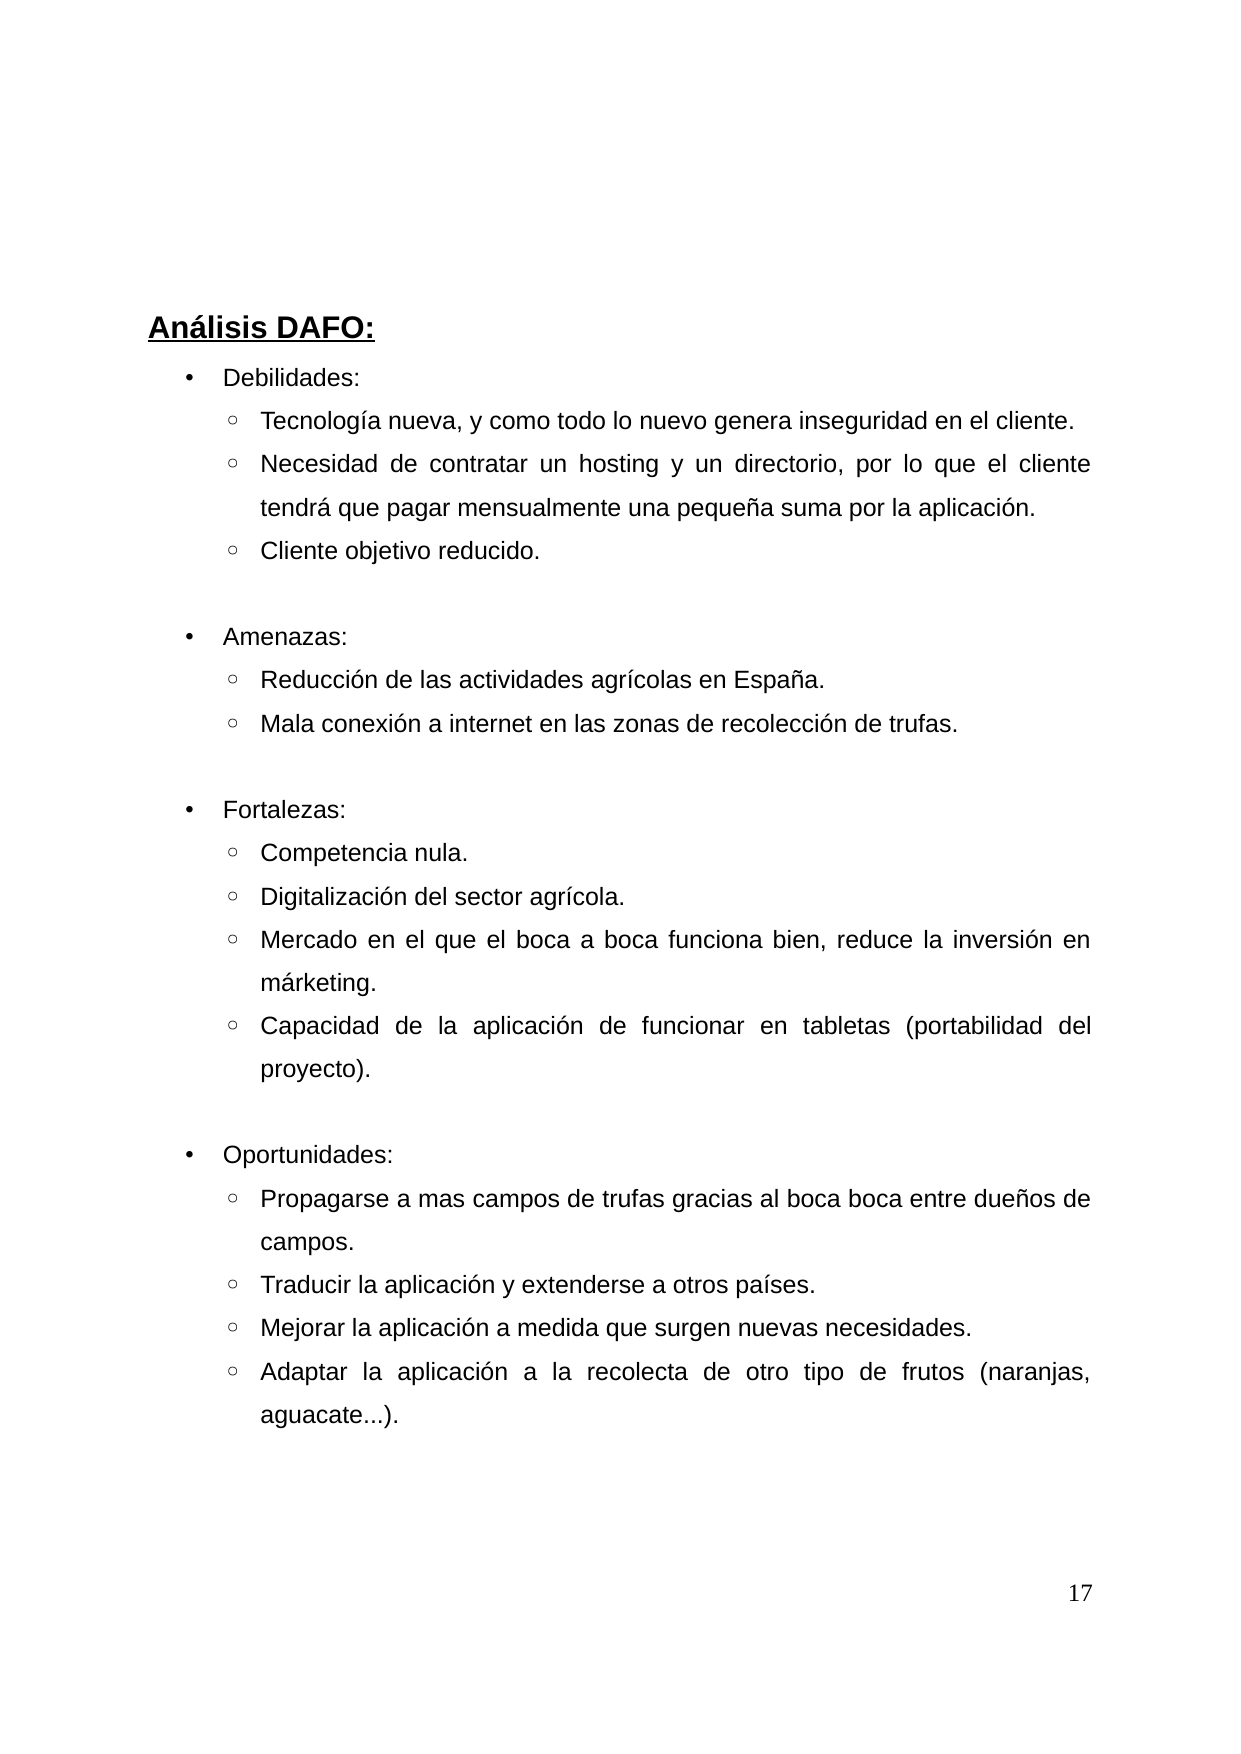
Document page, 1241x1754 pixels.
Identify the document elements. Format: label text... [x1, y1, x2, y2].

list Tecnología nueva, y como todo lo nuevo genera inseguridad en el cliente. [223, 406, 1093, 435]
list Mejorar la aplicación a medida que surgen nuevas necesidades. [223, 1313, 1093, 1342]
list Debilidades: [185, 363, 1093, 392]
list Amenazas: [185, 622, 1093, 651]
list Fortalezas: [185, 795, 1093, 824]
list Adaptar la aplicación a la recolecta de otro tipo de frutos (naranjas, aguacate...). [223, 1357, 1093, 1428]
list Mala conexión a internet en las zonas de recolección de trufas. [223, 709, 1093, 737]
list Mercado en el que el boca a boca funciona bien, reduce la inversión en márketing. [223, 925, 1093, 997]
list Oportunidades: [185, 1141, 1093, 1169]
list Competencia nula. [223, 838, 1093, 867]
list Reducción de las actividades agrícolas en España. [223, 665, 1093, 694]
list Capacidad de la aplicación de funcionar en tabletas (portabilidad del proyecto). [223, 1011, 1093, 1083]
list Cliente objetivo reducido. [223, 536, 1093, 565]
list Traducir la aplicación y extenderse a otros países. [223, 1270, 1093, 1299]
list Necesidad de contratar un hosting y un directorio, por lo que el cliente tendrá que pagar mensualmente una pequeña suma por la aplicación. [223, 449, 1093, 521]
text Análisis DAFO: [148, 309, 1093, 345]
list Digitalización del sector agrícola. [223, 881, 1093, 910]
list Propagarse a mas campos de trufas gracias al boca boca entre dueños de campos. [223, 1184, 1093, 1256]
